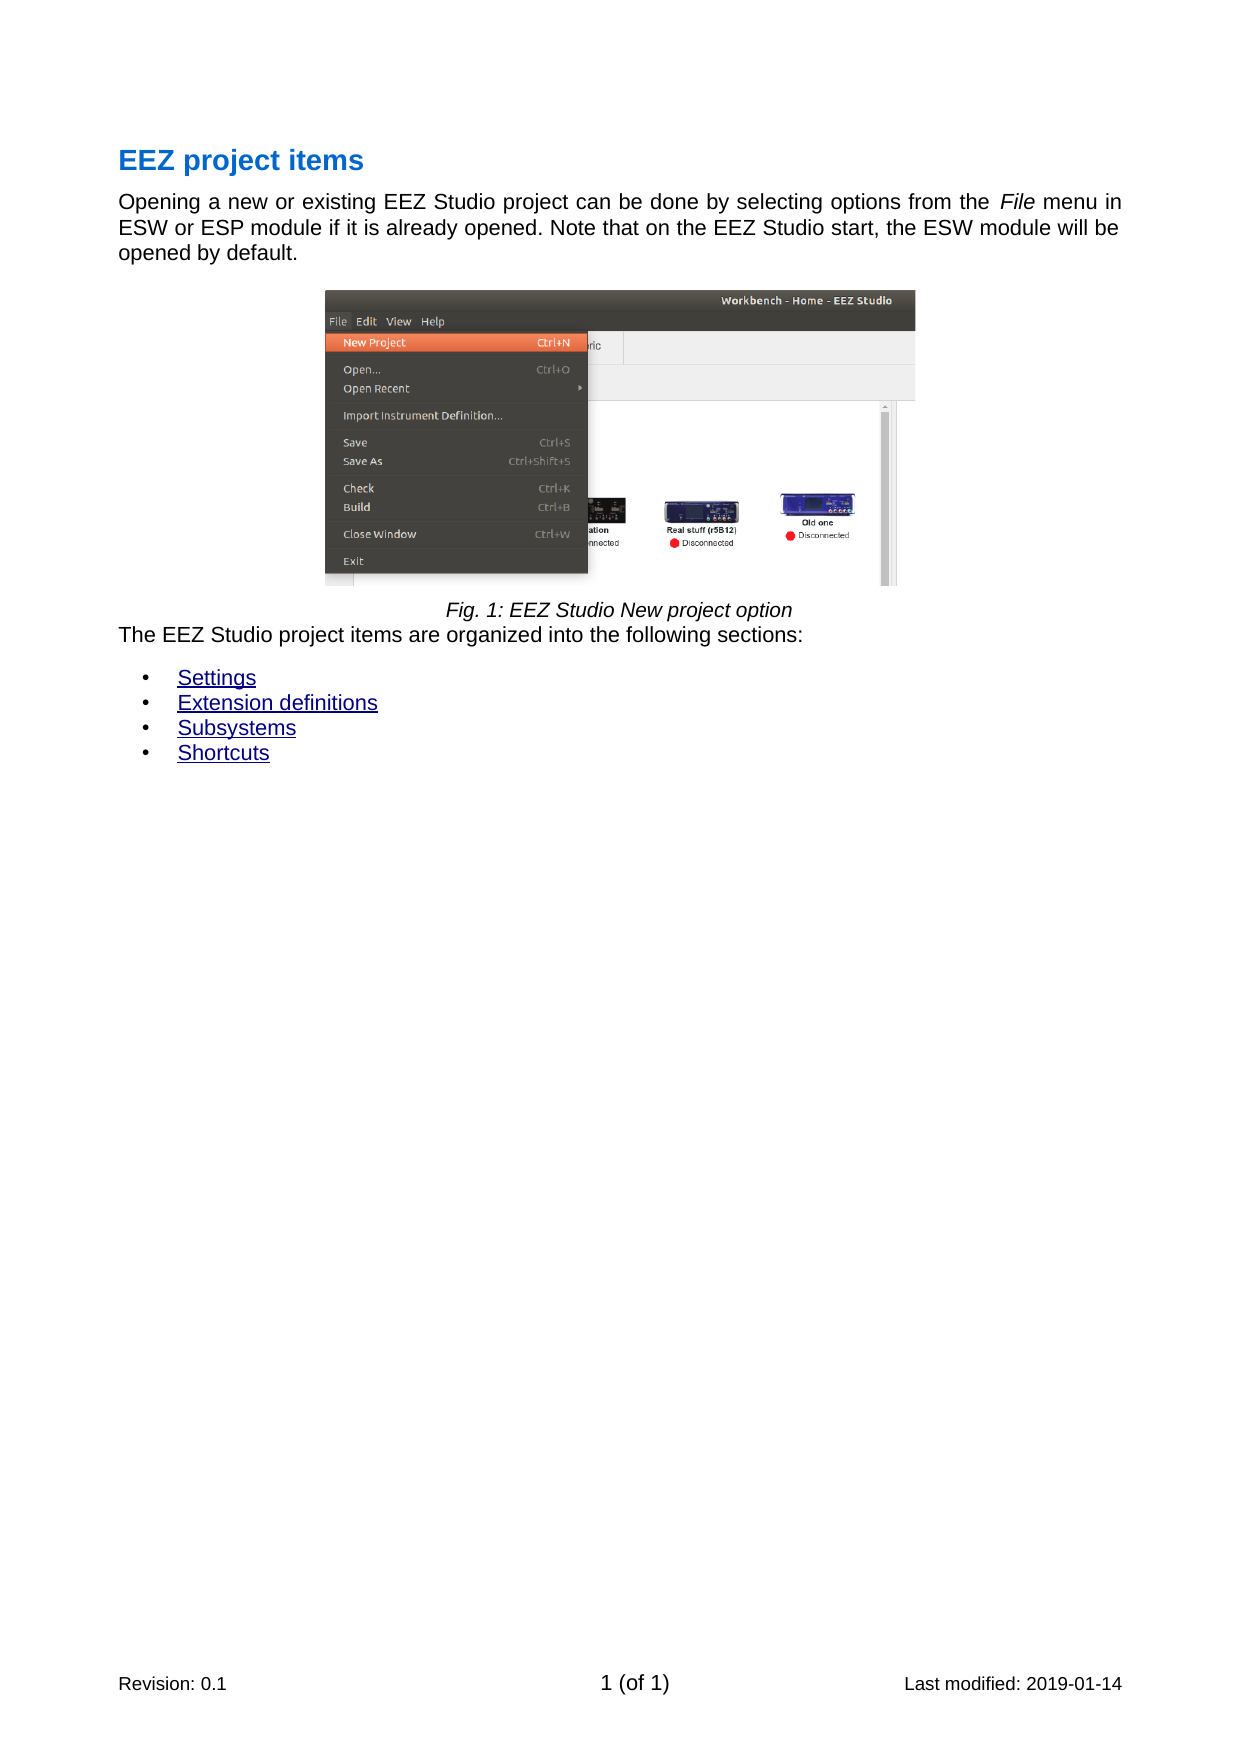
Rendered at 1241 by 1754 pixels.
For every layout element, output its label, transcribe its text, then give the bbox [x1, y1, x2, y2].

text Fig. 1: EEZ Studio New project option [325, 586, 915, 621]
list Shortcuts [142, 740, 1110, 765]
subtitle EEZ project items [118, 143, 1122, 177]
list Settings [142, 664, 1110, 689]
text The EEZ Studio project items are organized into the following sections: [118, 290, 1122, 647]
text Opening a new or existing EEZ Studio project can be done by selecting options from the File menu in ESW or ESP module if it is already opened. Note that on the EEZ Studio start, the ESW module will be opened by default. [118, 189, 1122, 265]
list Subsystems [142, 715, 1110, 740]
list Extension definitions [142, 689, 1110, 715]
picture [325, 290, 916, 586]
